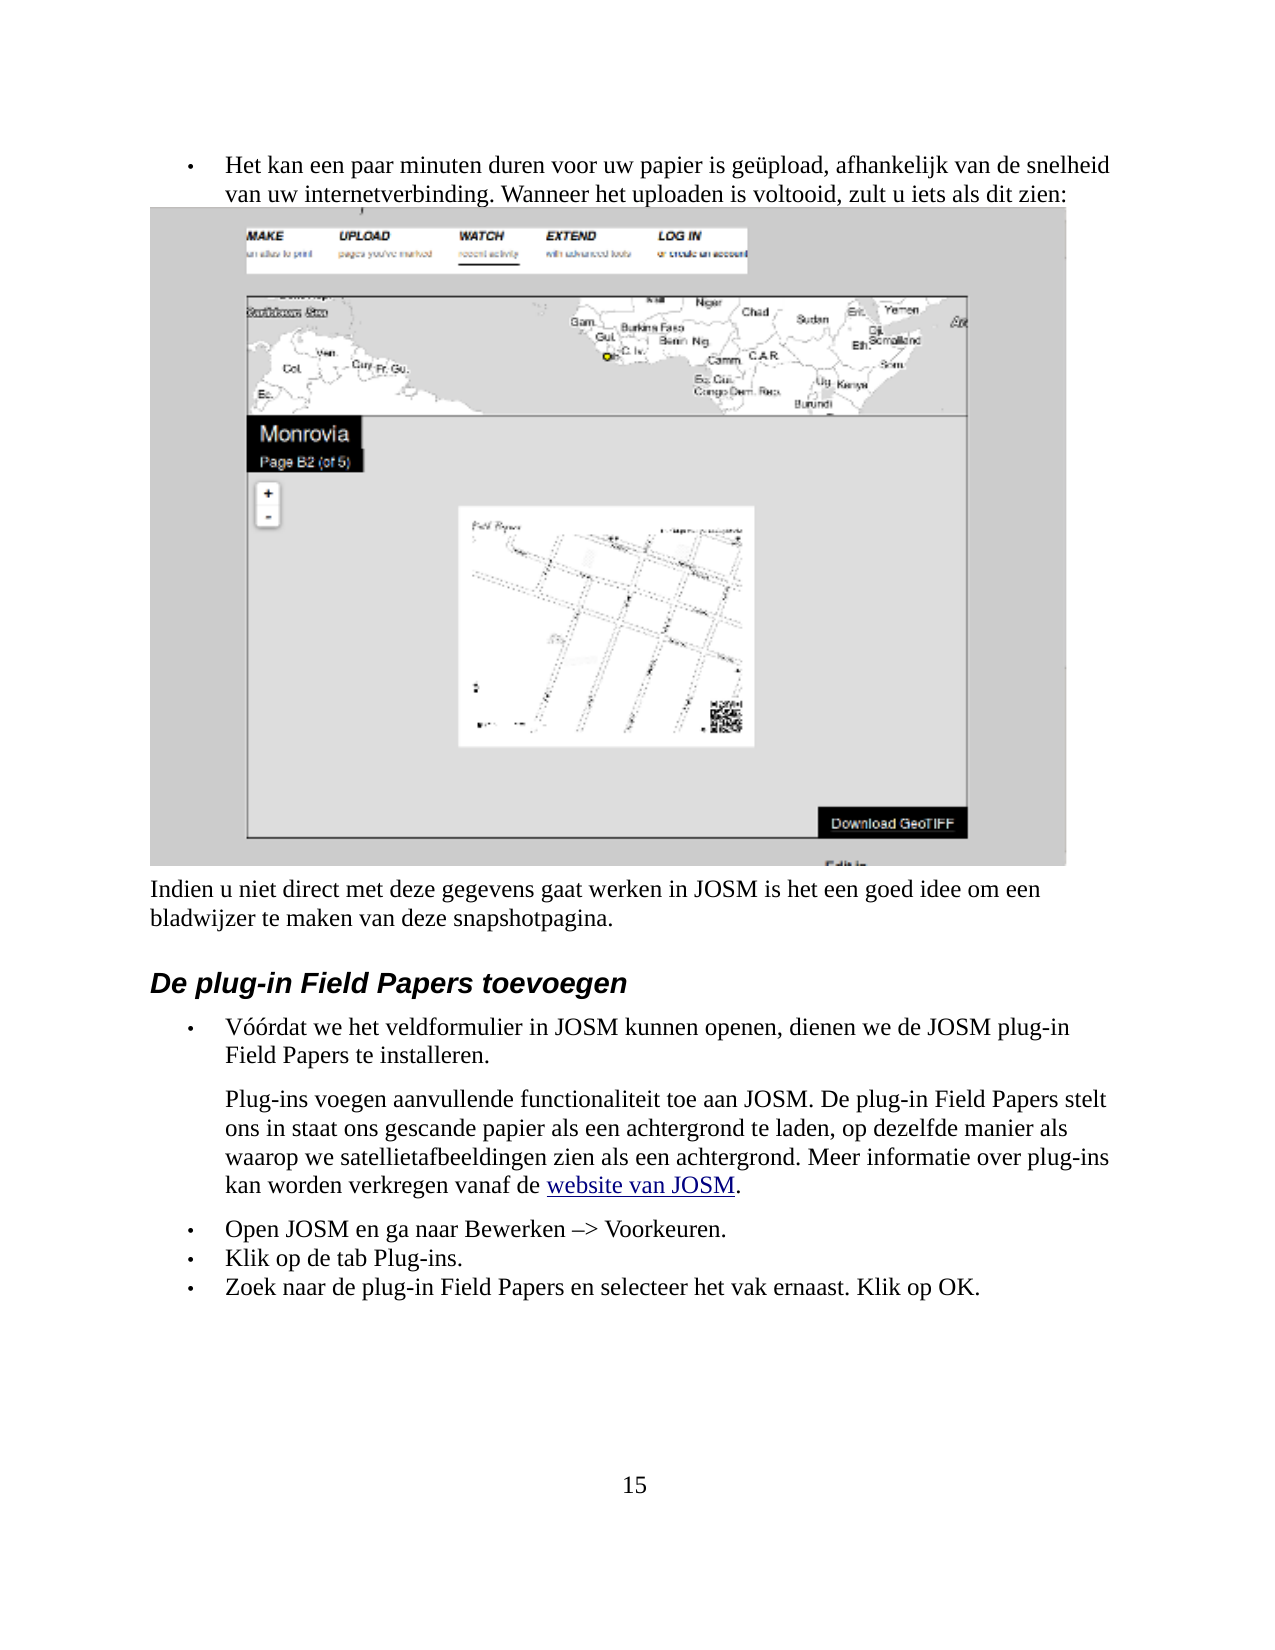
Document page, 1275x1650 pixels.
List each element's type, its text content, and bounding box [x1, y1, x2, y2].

text Plug-ins voegen aanvullende functionaliteit toe aan JOSM. De plug-in Field Papers stelt ons in staat ons gescande papier als een achtergrond te laden, op dezelfde manier als waarop we satellietafbeeldingen zien als een achtergrond. Meer informatie over plug-ins kan worden verkregen vanaf de website van JOSM. [225, 1084, 1125, 1199]
list Het kan een paar minuten duren voor uw papier is geüpload, afhankelijk van de snelheid van uw internetverbinding. Wanneer het uploaden is voltooid, zult u iets als dit zien: [187, 150, 1125, 207]
list Zoek naar de plug-in Field Papers en selecteer het vak ernaast. Klik op OK. [187, 1272, 1125, 1301]
list Klik op de tab Plug-ins. [187, 1243, 1125, 1272]
subtitle De plug-in Field Papers toevoegen [150, 966, 1125, 999]
text Indien u niet direct met deze gegevens gaat werken in JOSM is het een goed idee om een bladwijzer te maken van deze snapshotpagina. [150, 874, 1125, 932]
list Vóórdat we het veldformulier in JOSM kunnen openen, dienen we de JOSM plug-in Field Papers te installeren. [187, 1012, 1125, 1069]
picture [150, 207, 1067, 866]
list Open JOSM en ga naar Bewerken –> Voorkeuren. [187, 1214, 1125, 1243]
